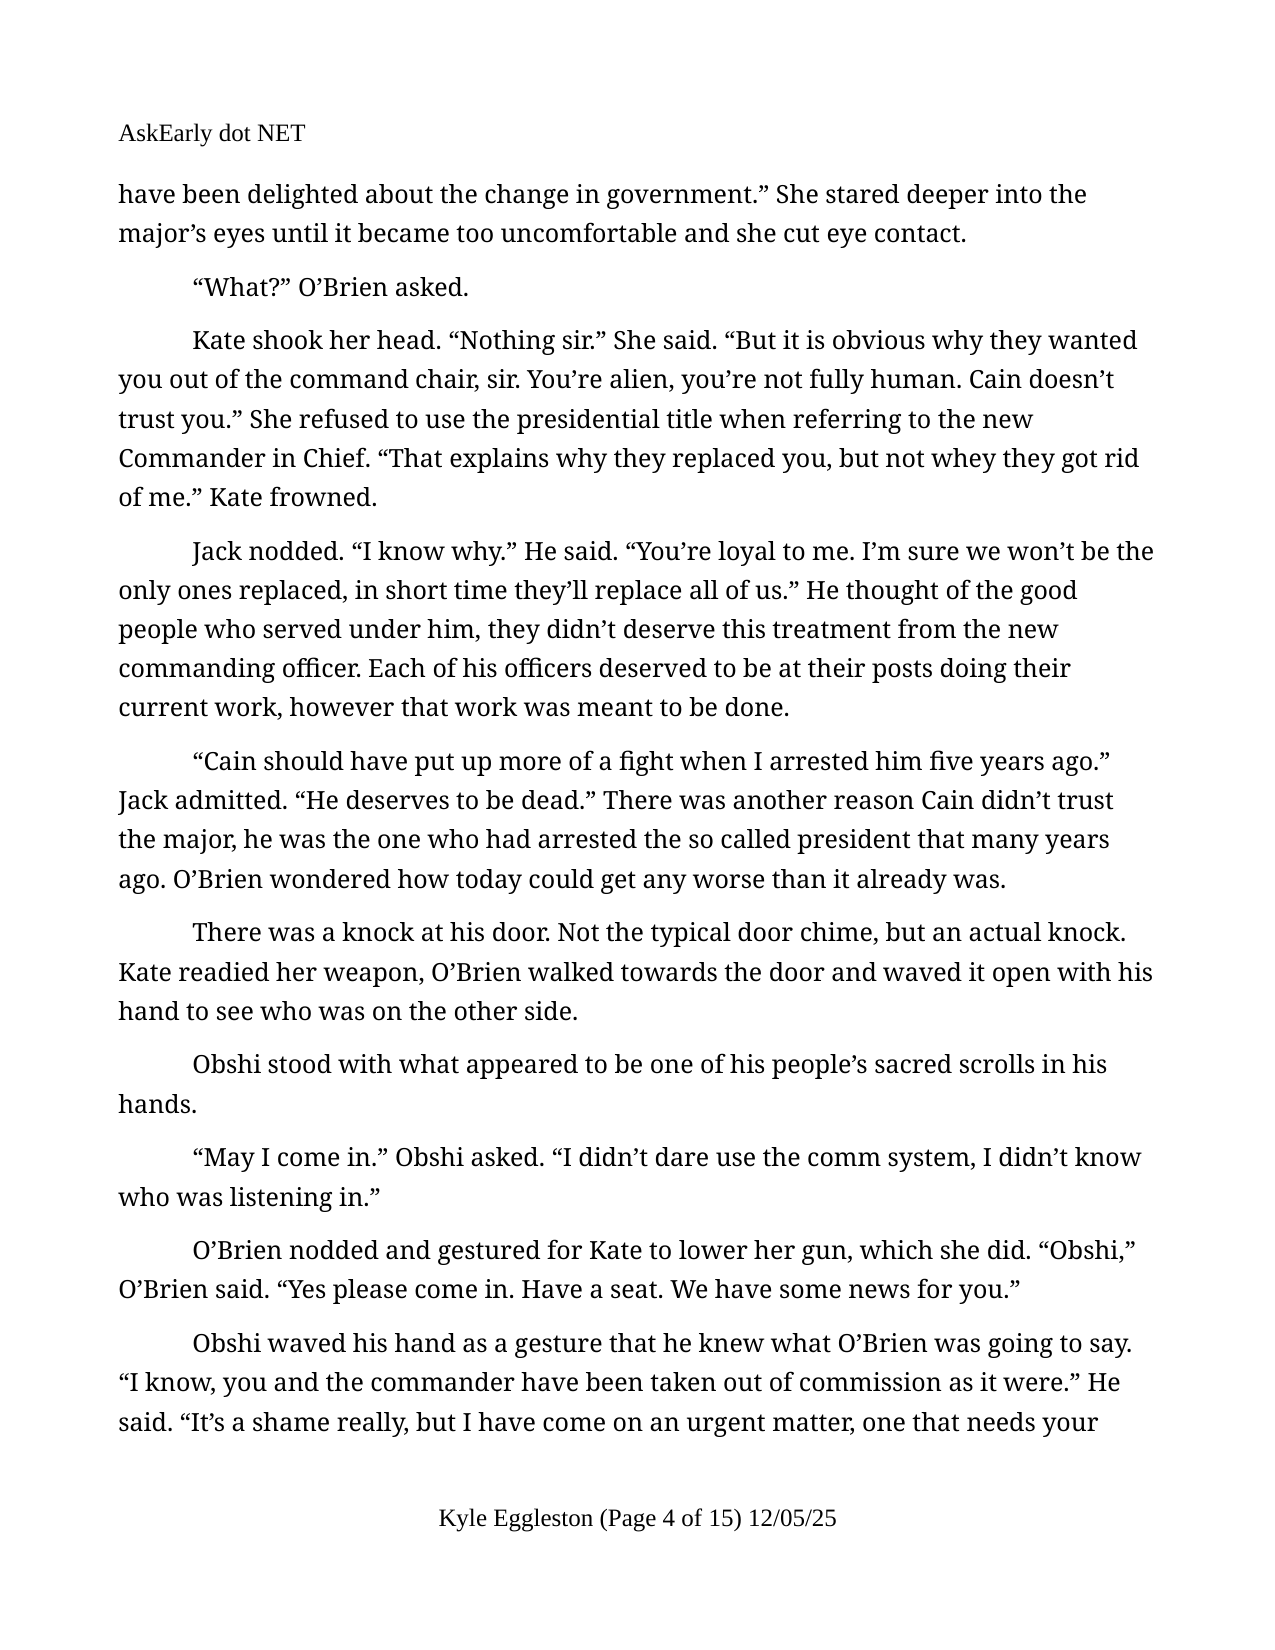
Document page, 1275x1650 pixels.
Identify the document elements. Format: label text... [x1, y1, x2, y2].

text Kate shook her head. “Nothing sir.” She said. “But it is obvious why they wanted you out of the command chair, sir. You’re alien, you’re not fully human. Cain doesn’t trust you.” She refused to use the presidential title when referring to the new Commander in Chief. “That explains why they replaced you, but not whey they got rid of me.” Kate frowned. [118, 323, 1157, 514]
text Obshi waved his hand as a gesture that he knew what O’Brien was going to say. “I know, you and the commander have been taken out of commission as it were.” He said. “It’s a shame really, but I have come on an urgent matter, one that needs your [118, 1326, 1157, 1438]
text “May I come in.” Obshi asked. “I didn’t dare use the comm system, I didn’t know who was listening in.” [118, 1140, 1157, 1213]
text “What?” O’Brien asked. [118, 269, 1157, 303]
text There was a knock at his door. Not the typical door chime, but an actual knock. Kate readied her weapon, O’Brien walked towards the door and waved it open with his hand to see who was on the other side. [118, 915, 1157, 1027]
text O’Brien nodded and gestured for Kate to lower her gun, which she did. “Obshi,” O’Brien said. “Yes please come in. Have a seat. We have some news for you.” [118, 1233, 1157, 1306]
text Obshi stood with what appeared to be one of his people’s sacred scrolls in his hands. [118, 1047, 1157, 1120]
text “Cain should have put up more of a fight when I arrested him five years ago.” Jack admitted. “He deserves to be dead.” There was another reason Cain didn’t trust the major, he was the one who had arrested the so called president that many years ago. O’Brien wondered how today could get any worse than it already was. [118, 744, 1157, 895]
text have been delighted about the change in government.” She stared deeper into the major’s eyes until it became too uncomfortable and she cut eye contact. [118, 176, 1157, 249]
text Jack nodded. “I know why.” He said. “You’re loyal to me. I’m sure we won’t be the only ones replaced, in short time they’ll replace all of us.” He thought of the good people who served under him, they didn’t deserve this treatment from the new commanding officer. Each of his officers deserved to be at their posts doing their current work, however that work was meant to be done. [118, 533, 1157, 724]
